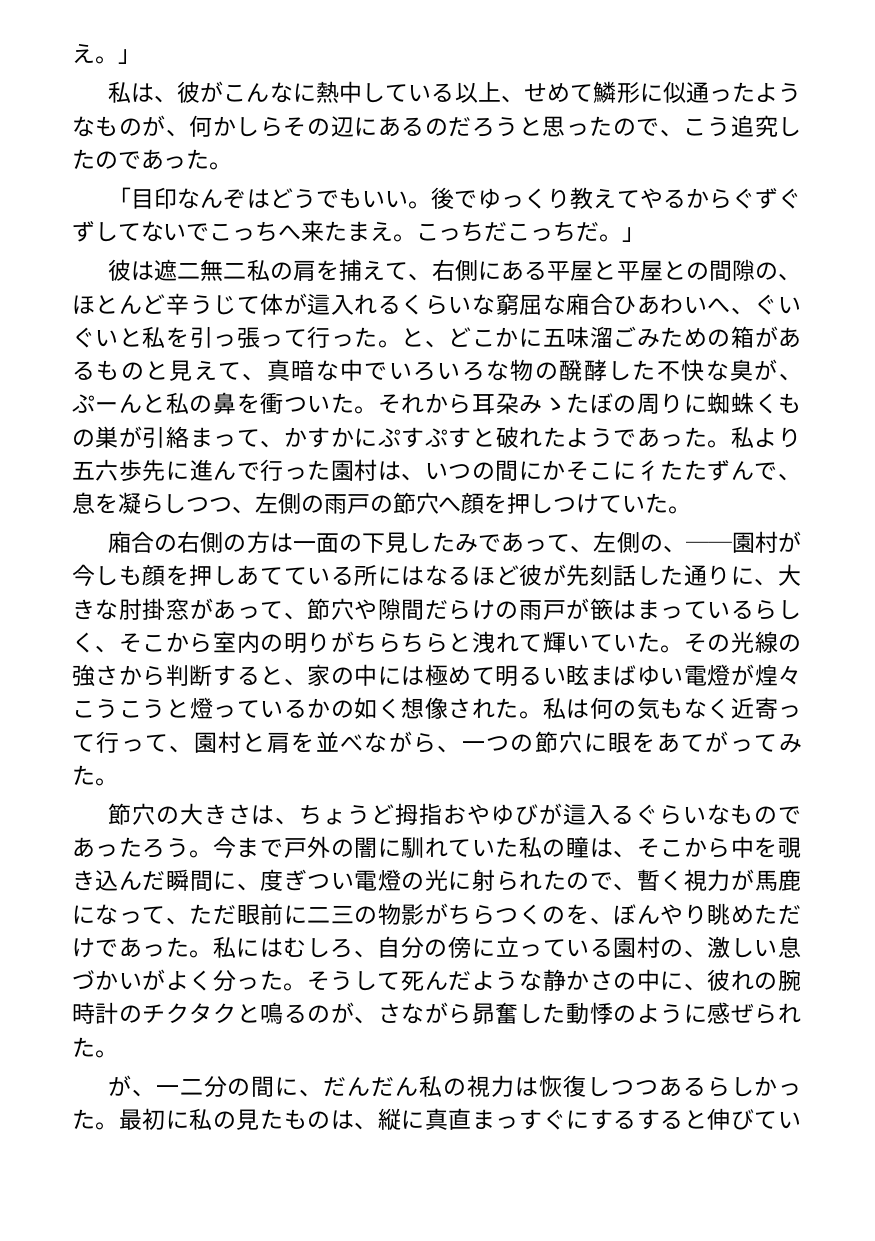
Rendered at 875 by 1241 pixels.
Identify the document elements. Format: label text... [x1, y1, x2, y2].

text え。」 [72, 36, 802, 69]
text 彼は遮二無二私の肩を捕えて、右側にある平屋と平屋との間隙の、ほとんど辛うじて体が這入れるくらいな窮屈な廂合ひあわいへ、ぐいぐいと私を引っ張って行った。と、どこかに五味溜ごみための箱があるものと見えて、真暗な中でいろいろな物の醗酵した不快な臭が、ぷーんと私の鼻を衝ついた。それから耳朶みゝたぼの周りに蜘蛛くもの巣が引絡まって、かすかにぷすぷすと破れたようであった。私より五六歩先に進んで行った園村は、いつの間にかそこに彳たたずんで、息を凝らしつつ、左側の雨戸の節穴へ顔を押しつけていた。 [72, 253, 802, 519]
text が、一二分の間に、だんだん私の視力は恢復しつつあるらしかった。最初に私の見たものは、縦に真直まっすぐにするすると伸びてい [72, 1068, 802, 1135]
text 廂合の右側の方は一面の下見したみであって、左側の、──園村が今しも顔を押しあてている所にはなるほど彼が先刻話した通りに、大きな肘掛窓があって、節穴や隙間だらけの雨戸が篏はまっているらしく、そこから室内の明りがちらちらと洩れて輝いていた。その光線の強さから判断すると、家の中には極めて明るい眩まばゆい電燈が煌々こうこうと燈っているかの如く想像された。私は何の気もなく近寄って行って、園村と肩を並べながら、一つの節穴に眼をあてがってみた。 [72, 525, 802, 791]
text 「目印なんぞはどうでもいい。後でゆっくり教えてやるからぐずぐずしてないでこっちへ来たまえ。こっちだこっちだ。」 [72, 181, 802, 247]
text 節穴の大きさは、ちょうど拇指おやゆびが這入るぐらいなものであったろう。今まで戸外の闇に馴れていた私の瞳は、そこから中を覗き込んだ瞬間に、度ぎつい電燈の光に射られたので、暫く視力が馬鹿になって、ただ眼前に二三の物影がちらつくのを、ぼんやり眺めただけであった。私にはむしろ、自分の傍に立っている園村の、激しい息づかいがよく分った。そうして死んだような静かさの中に、彼れの腕時計のチクタクと鳴るのが、さながら昴奮した動悸のように感ぜられた。 [72, 797, 802, 1063]
text 私は、彼がこんなに熱中している以上、せめて鱗形に似通ったようなものが、何かしらその辺にあるのだろうと思ったので、こう追究したのであった。 [72, 75, 802, 175]
